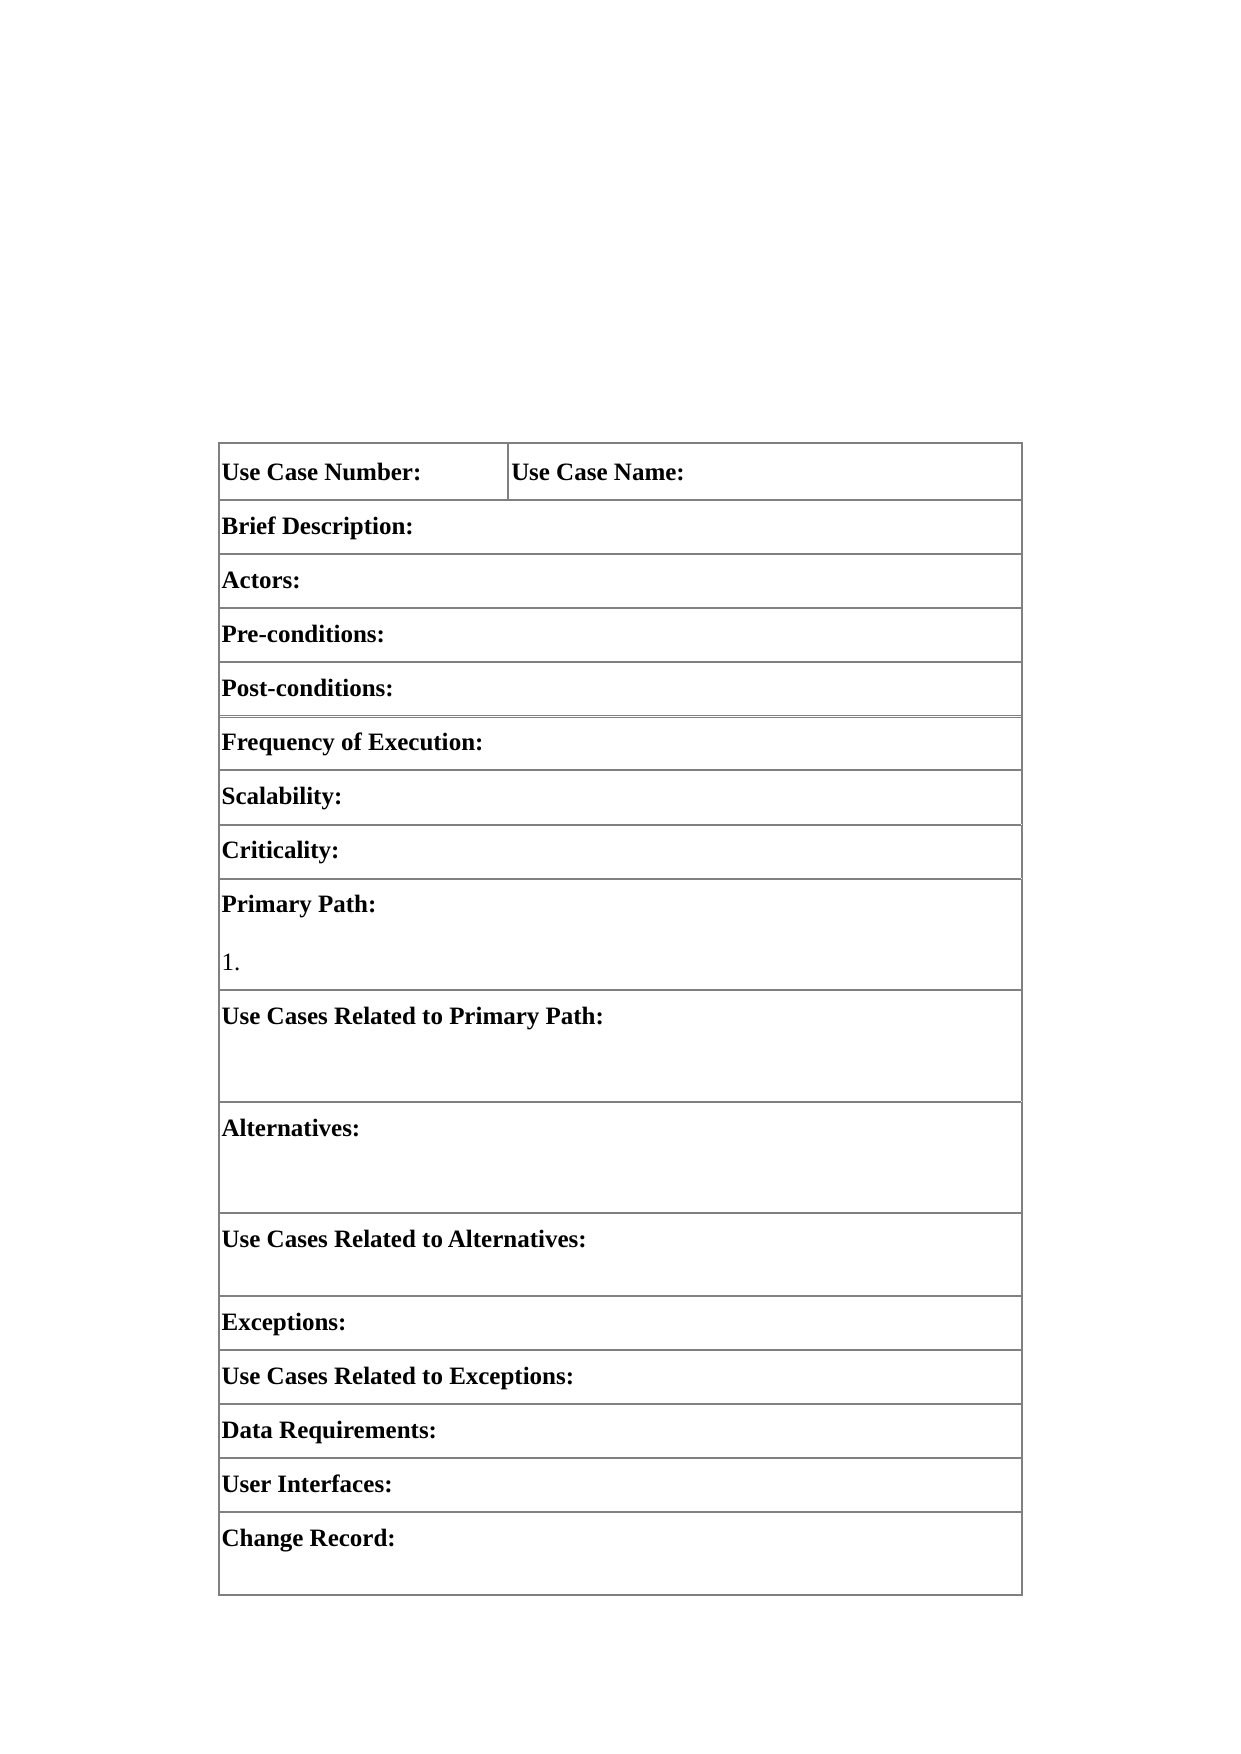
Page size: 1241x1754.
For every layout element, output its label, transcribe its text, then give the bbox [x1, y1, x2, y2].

table_cell User Interfaces: [220, 1459, 1021, 1511]
table_cell Primary Path: 1. [220, 880, 1021, 989]
table_cell Data Requirements: [220, 1405, 1021, 1457]
table_cell Post-conditions: [220, 663, 1021, 715]
table_cell Pre-conditions: [220, 609, 1021, 661]
table_cell Scalability: [220, 771, 1021, 823]
table_cell Frequency of Execution: [220, 718, 1021, 769]
table_cell Change Record: [220, 1513, 1021, 1594]
table_cell Criticality: [220, 826, 1021, 877]
table_cell Alternatives: [220, 1103, 1021, 1212]
table_cell Exceptions: [220, 1297, 1021, 1349]
table_cell Use Cases Related to Exceptions: [220, 1351, 1021, 1403]
table_cell Use Cases Related to Primary Path: [220, 991, 1021, 1101]
table_cell Use Cases Related to Alternatives: [220, 1214, 1021, 1295]
table_header Use Case Number: [220, 444, 507, 499]
table_cell Brief Description: [220, 501, 1021, 553]
table_header Use Case Name: [509, 444, 1021, 499]
table_cell Actors: [220, 555, 1021, 607]
